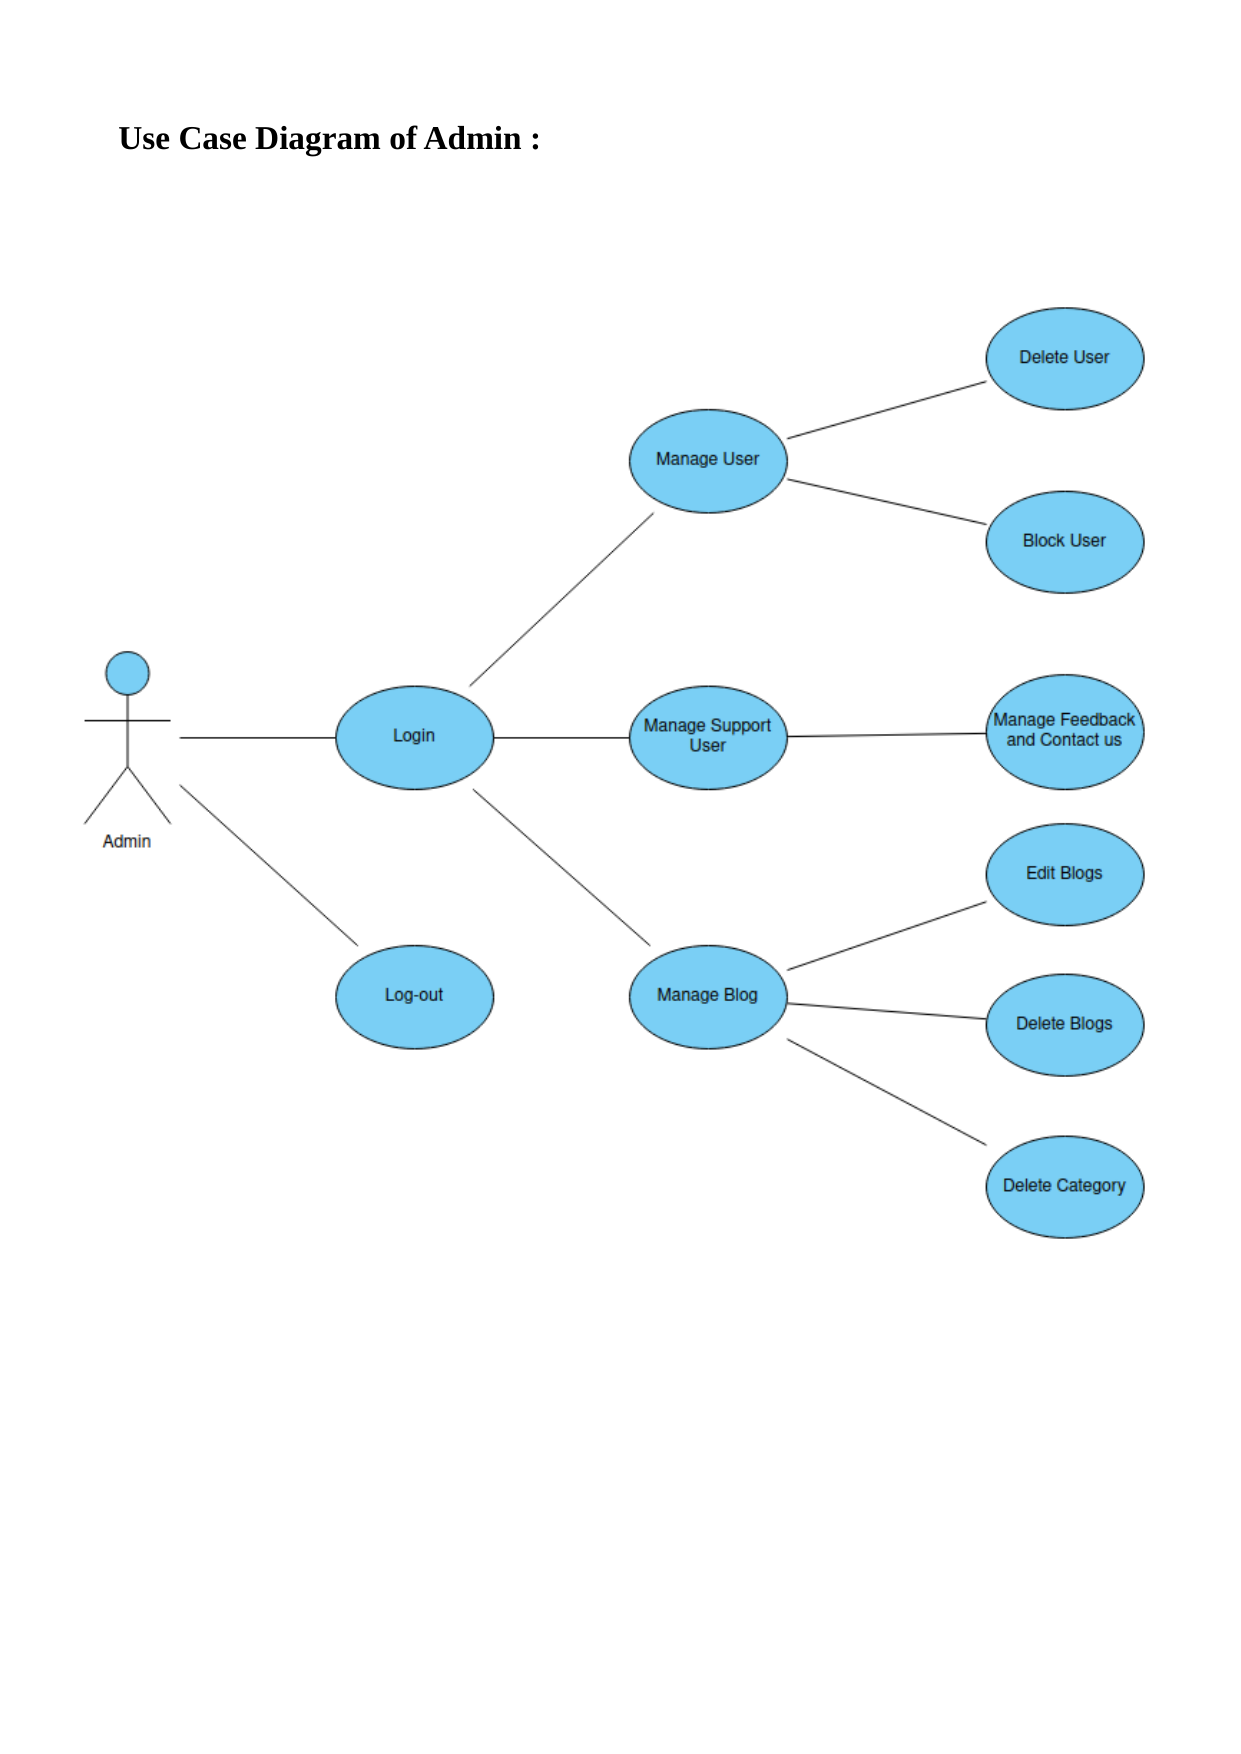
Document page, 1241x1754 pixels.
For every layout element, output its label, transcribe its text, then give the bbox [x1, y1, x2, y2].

text Use Case Diagram of Admin : [118, 118, 1122, 156]
picture [43, 296, 1178, 1269]
